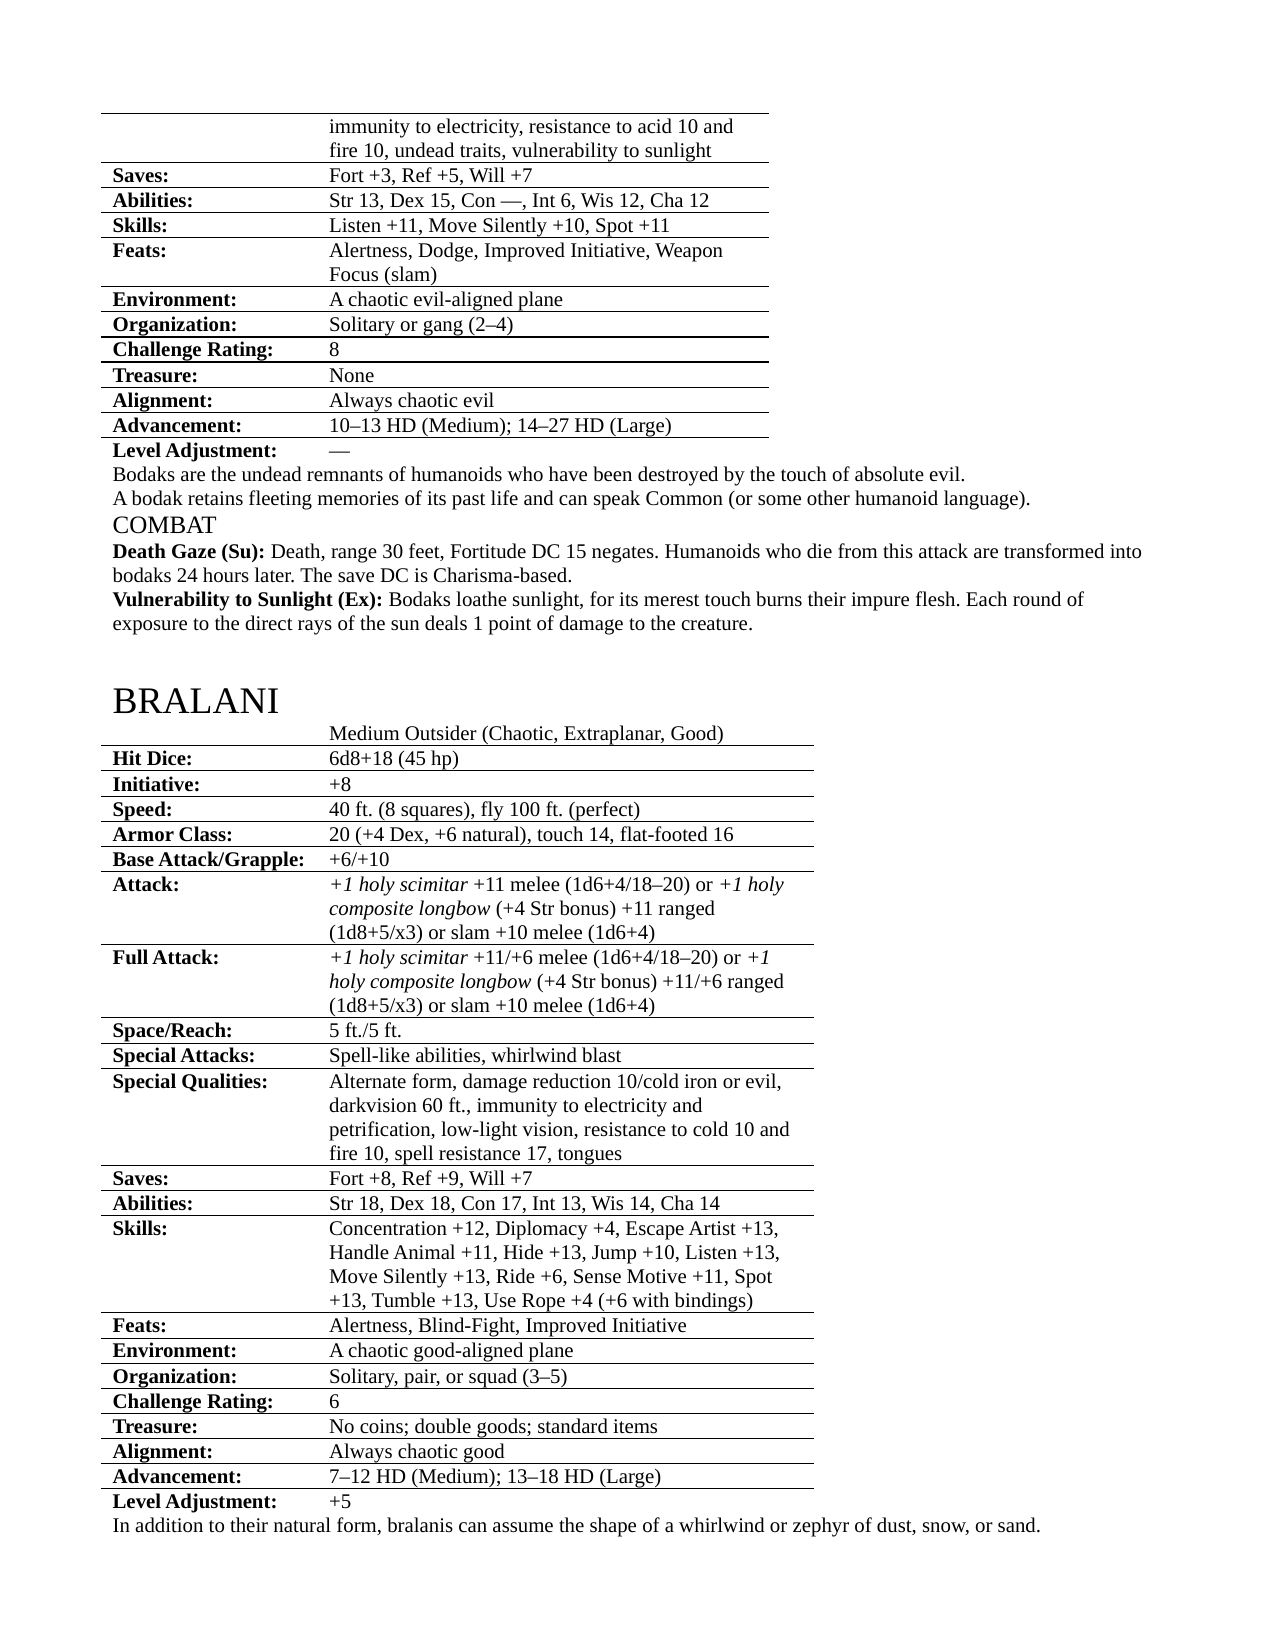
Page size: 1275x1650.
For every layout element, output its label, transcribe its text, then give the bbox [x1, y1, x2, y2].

table_cell Saves: [101, 163, 318, 187]
table_cell Fort +8, Ref +9, Will +7 [318, 1166, 813, 1190]
table_cell Hit Dice: [101, 746, 318, 770]
table_cell 6d8+18 (45 hp) [318, 746, 813, 770]
table_cell Alertness, Blind-Fight, Improved Initiative [318, 1313, 813, 1337]
table_cell +1 holy scimitar +11/+6 melee (1d6+4/18–20) or +1 holy composite longbow (+4 Str bonus) +11/+6 ranged (1d8+5/x3) or slam +10 melee (1d6+4) [318, 945, 813, 1017]
table_cell 7–12 HD (Medium); 13–18 HD (Large) [318, 1464, 813, 1488]
table_cell Armor Class: [101, 822, 318, 846]
table_cell Solitary or gang (2–4) [318, 312, 769, 336]
table_cell +6/+10 [318, 847, 813, 871]
table_cell Attack: [101, 872, 318, 944]
table_cell None [318, 363, 769, 387]
table_cell Space/Reach: [101, 1018, 318, 1042]
table_cell Initiative: [101, 771, 318, 796]
table_cell Environment: [101, 287, 318, 311]
text COMBAT [112, 510, 1162, 539]
table_cell Feats: [101, 238, 318, 286]
table_cell +1 holy scimitar +11 melee (1d6+4/18–20) or +1 holy composite longbow (+4 Str bonus) +11 ranged (1d8+5/x3) or slam +10 melee (1d6+4) [318, 872, 813, 944]
table_cell Always chaotic good [318, 1439, 813, 1463]
table_cell 8 [318, 338, 769, 361]
table_cell Speed: [101, 797, 318, 821]
table_cell Always chaotic evil [318, 388, 769, 412]
text Death Gaze (Su): Death, range 30 feet, Fortitude DC 15 negates. Humanoids who die from this attack are transformed into bodaks 24 hours later. The save DC is Charisma-based. [112, 539, 1162, 587]
table_cell — [318, 438, 769, 462]
table_cell Alternate form, damage reduction 10/cold iron or evil, darkvision 60 ft., immunity to electricity and petrification, low-light vision, resistance to cold 10 and fire 10, spell resistance 17, tongues [318, 1069, 813, 1165]
table_cell A chaotic evil-aligned plane [318, 287, 769, 311]
table_cell Level Adjustment: [101, 438, 318, 462]
table_cell Abilities: [101, 188, 318, 212]
table_cell 10–13 HD (Medium); 14–27 HD (Large) [318, 413, 769, 437]
table_cell Spell-like abilities, whirlwind blast [318, 1044, 813, 1067]
table_header Medium Outsider (Chaotic, Extraplanar, Good) [318, 721, 813, 745]
text BRALANI [112, 678, 1162, 721]
table_cell immunity to electricity, resistance to acid 10 and fire 10, undead traits, vulnerability to sunlight [318, 114, 769, 162]
table_cell Advancement: [101, 1464, 318, 1488]
table_cell Saves: [101, 1166, 318, 1190]
table_cell No coins; double goods; standard items [318, 1414, 813, 1438]
table_cell Full Attack: [101, 945, 318, 1017]
table_cell Alignment: [101, 1439, 318, 1463]
table_cell Special Attacks: [101, 1044, 318, 1067]
text In addition to their natural form, bralanis can assume the shape of a whirlwind or zephyr of dust, snow, or sand. [112, 1513, 1162, 1537]
table_cell Concentration +12, Diplomacy +4, Escape Artist +13, Handle Animal +11, Hide +13, Jump +10, Listen +13, Move Silently +13, Ride +6, Sense Motive +11, Spot +13, Tumble +13, Use Rope +4 (+6 with bindings) [318, 1216, 813, 1312]
table_cell Alignment: [101, 388, 318, 412]
table_cell Alertness, Dodge, Improved Initiative, Weapon Focus (slam) [318, 238, 769, 286]
table_cell Treasure: [101, 363, 318, 387]
table_cell 20 (+4 Dex, +6 natural), touch 14, flat-footed 16 [318, 822, 813, 846]
text Bodaks are the undead remnants of humanoids who have been destroyed by the touch of absolute evil. [112, 462, 1162, 486]
table_header [101, 721, 318, 745]
table_cell Organization: [101, 1364, 318, 1388]
table_cell Str 13, Dex 15, Con —, Int 6, Wis 12, Cha 12 [318, 188, 769, 212]
table_cell [101, 114, 318, 162]
table_cell 6 [318, 1389, 813, 1413]
table_cell Skills: [101, 213, 318, 237]
table_cell Treasure: [101, 1414, 318, 1438]
table_cell Skills: [101, 1216, 318, 1312]
table_cell Level Adjustment: [101, 1489, 318, 1513]
table_cell Listen +11, Move Silently +10, Spot +11 [318, 213, 769, 237]
table_cell Challenge Rating: [101, 338, 318, 361]
text Vulnerability to Sunlight (Ex): Bodaks loathe sunlight, for its merest touch burns their impure flesh. Each round of exposure to the direct rays of the sun deals 1 point of damage to the creature. [112, 587, 1162, 635]
table_cell Abilities: [101, 1191, 318, 1215]
table_cell +8 [318, 771, 813, 796]
table_cell Fort +3, Ref +5, Will +7 [318, 163, 769, 187]
table_cell Solitary, pair, or squad (3–5) [318, 1364, 813, 1388]
table_cell Base Attack/Grapple: [101, 847, 318, 871]
table_cell A chaotic good-aligned plane [318, 1339, 813, 1362]
table_cell Str 18, Dex 18, Con 17, Int 13, Wis 14, Cha 14 [318, 1191, 813, 1215]
table_cell Special Qualities: [101, 1069, 318, 1165]
table_cell Environment: [101, 1339, 318, 1362]
table_cell Advancement: [101, 413, 318, 437]
text A bodak retains fleeting memories of its past life and can speak Common (or some other humanoid language). [112, 486, 1162, 510]
table_cell Feats: [101, 1313, 318, 1337]
table_cell 40 ft. (8 squares), fly 100 ft. (perfect) [318, 797, 813, 821]
table_cell Challenge Rating: [101, 1389, 318, 1413]
table_cell Organization: [101, 312, 318, 336]
table_cell +5 [318, 1489, 813, 1513]
table_cell 5 ft./5 ft. [318, 1018, 813, 1042]
